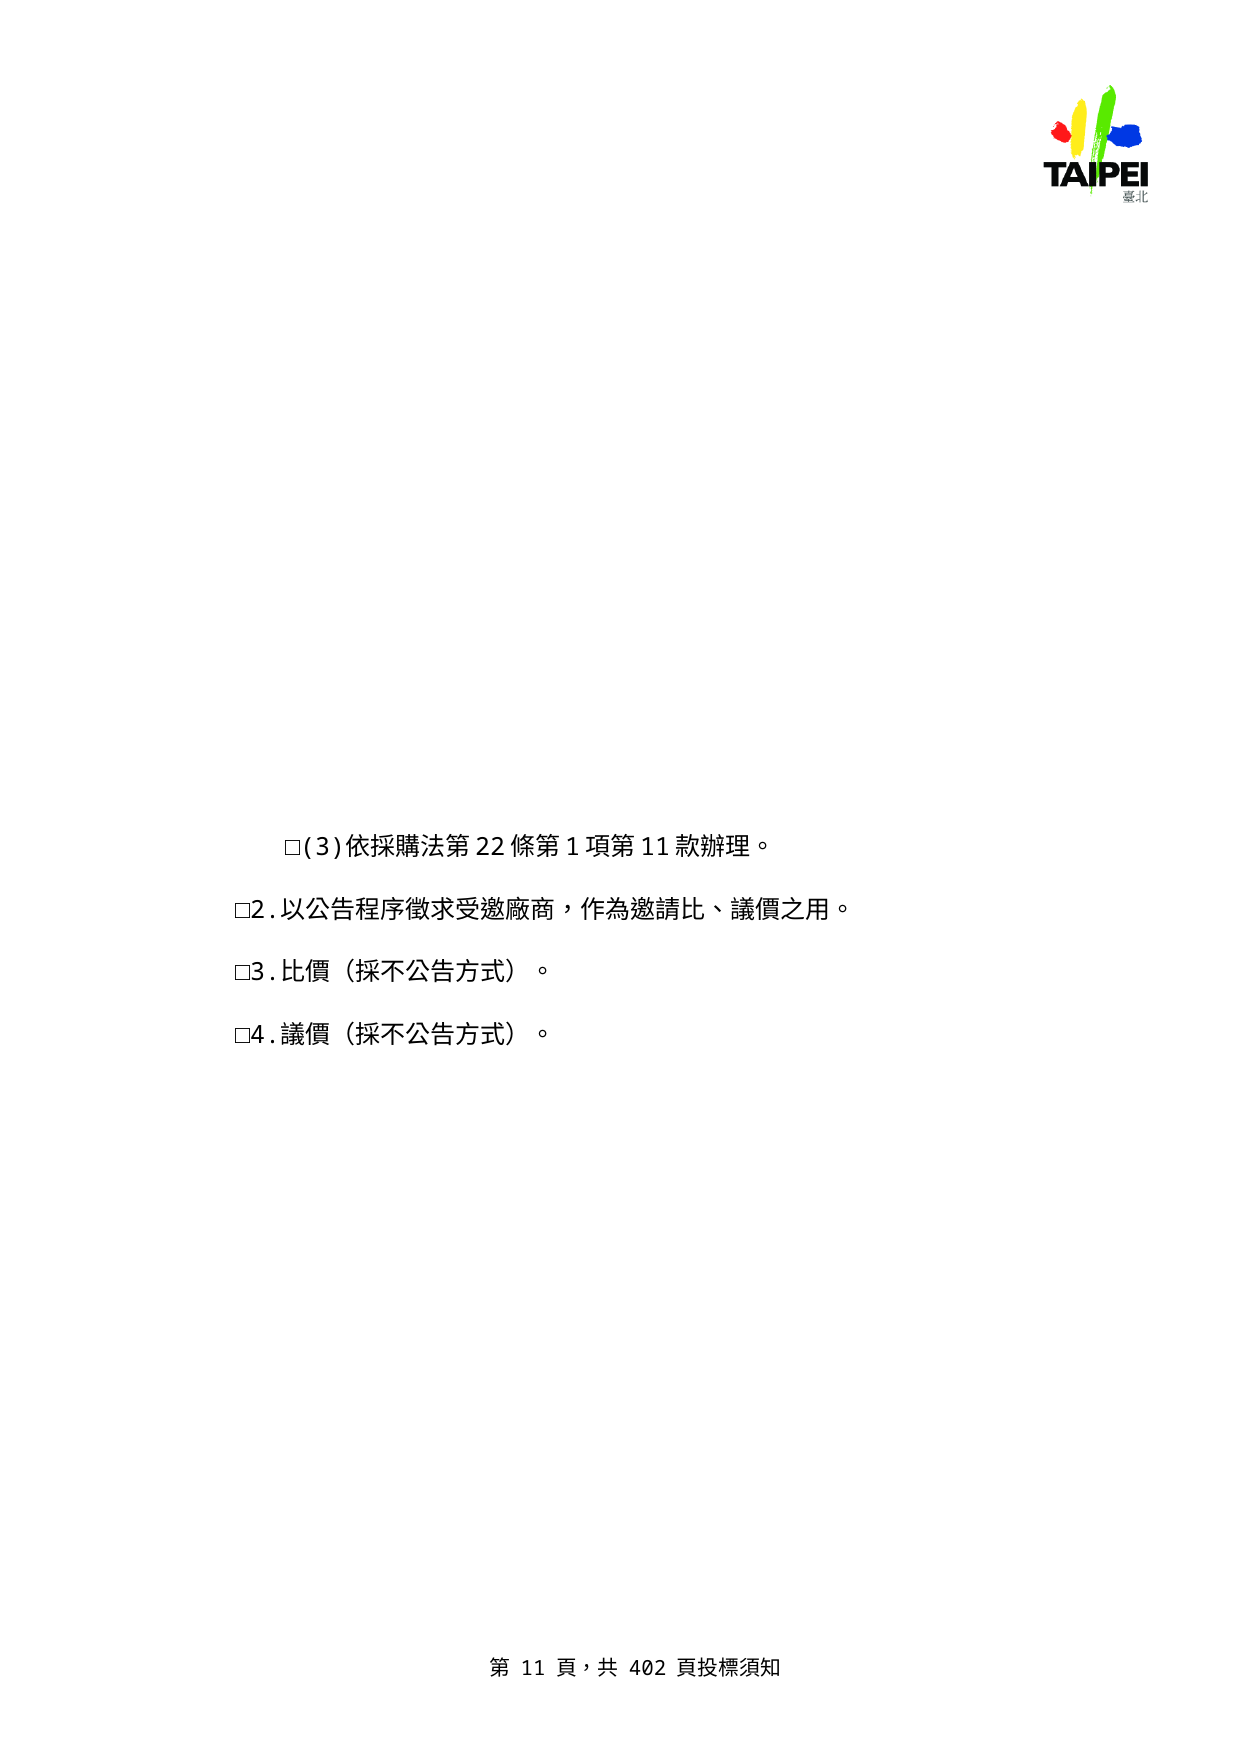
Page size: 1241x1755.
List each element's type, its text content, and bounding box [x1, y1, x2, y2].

text □3.比價（採不公告方式）。 [235, 928, 1152, 991]
text □4.議價（採不公告方式）。 [235, 991, 1152, 1053]
text □2.以公告程序徵求受邀廠商，作為邀請比、議價之用。 [235, 866, 1152, 928]
text □(3)依採購法第22條第1項第11款辦理。 [285, 803, 1152, 866]
